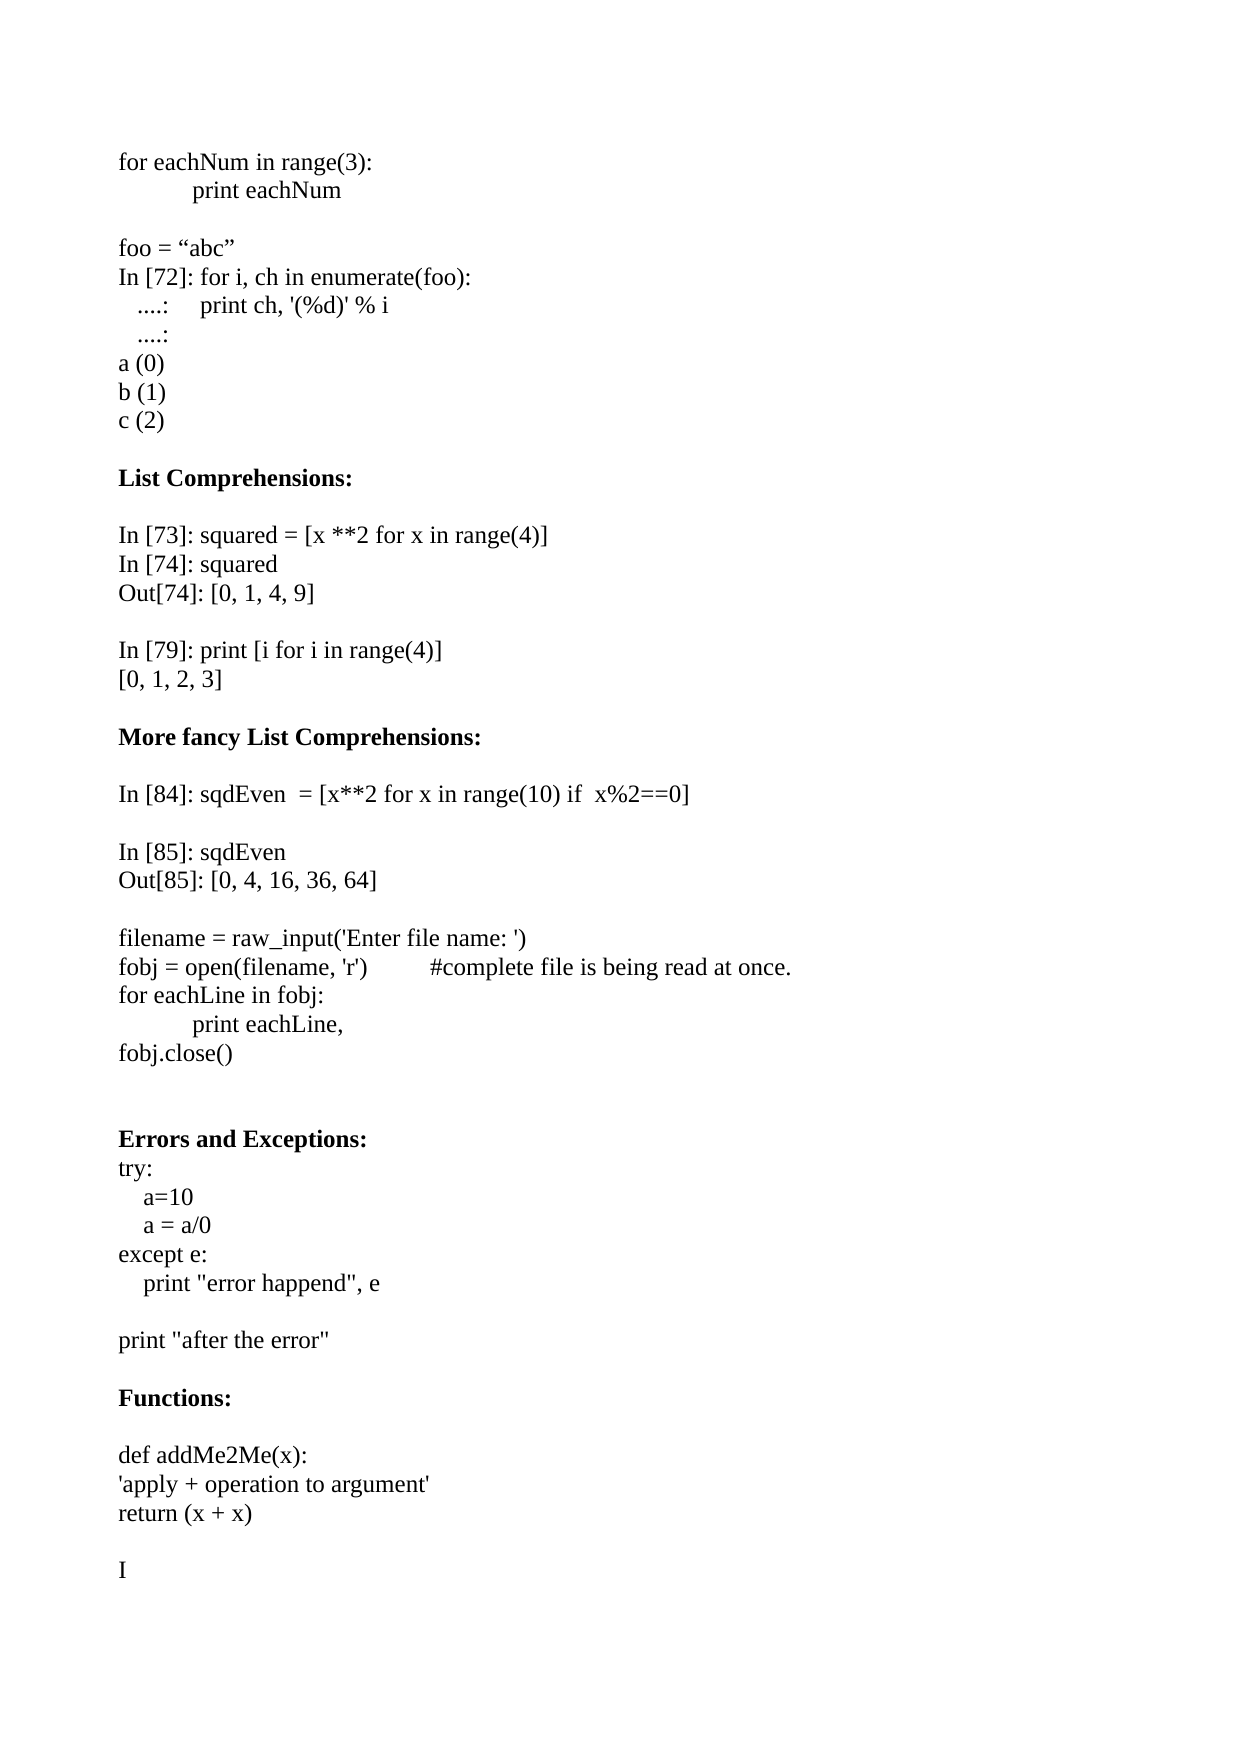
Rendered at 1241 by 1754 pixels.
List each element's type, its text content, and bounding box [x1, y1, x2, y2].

text List Comprehensions: [118, 463, 1122, 492]
text In [74]: squared [118, 549, 1122, 578]
text More fancy List Comprehensions: [118, 722, 1122, 751]
text foo = “abc” [118, 233, 1122, 262]
text fobj.close() [118, 1038, 1122, 1067]
text In [84]: sqdEven = [x**2 for x in range(10) if x%2==0] [118, 779, 1122, 808]
text In [73]: squared = [x **2 for x in range(4)] [118, 521, 1122, 549]
text ....: [118, 319, 1122, 348]
text def addMe2Me(x): [118, 1441, 1122, 1469]
text try: [118, 1153, 1122, 1182]
text print "after the error" [118, 1326, 1122, 1354]
text c (2) [118, 406, 1122, 434]
text print eachNum [118, 176, 1122, 204]
text I [118, 1556, 1122, 1584]
text In [85]: sqdEven [118, 837, 1122, 866]
text for eachLine in fobj: [118, 981, 1122, 1009]
text In [79]: print [i for i in range(4)] [118, 636, 1122, 664]
text return (x + x) [118, 1498, 1122, 1527]
text fobj = open(filename, 'r') #complete file is being read at once. [118, 952, 1122, 981]
text b (1) [118, 377, 1122, 406]
text Functions: [118, 1383, 1122, 1412]
text filename = raw_input('Enter file name: ') [118, 923, 1122, 952]
text Out[74]: [0, 1, 4, 9] [118, 578, 1122, 607]
text In [72]: for i, ch in enumerate(foo): [118, 262, 1122, 291]
text a=10 [118, 1182, 1122, 1211]
text 'apply + operation to argument' [118, 1469, 1122, 1498]
text except e: [118, 1239, 1122, 1268]
text a (0) [118, 348, 1122, 377]
text ....: print ch, '(%d)' % i [118, 291, 1122, 319]
text print "error happend", e [118, 1268, 1122, 1297]
text print eachLine, [118, 1009, 1122, 1038]
text a = a/0 [118, 1211, 1122, 1239]
text [0, 1, 2, 3] [118, 664, 1122, 693]
text Out[85]: [0, 4, 16, 36, 64] [118, 866, 1122, 894]
text Errors and Exceptions: [118, 1124, 1122, 1153]
text for eachNum in range(3): [118, 147, 1122, 176]
